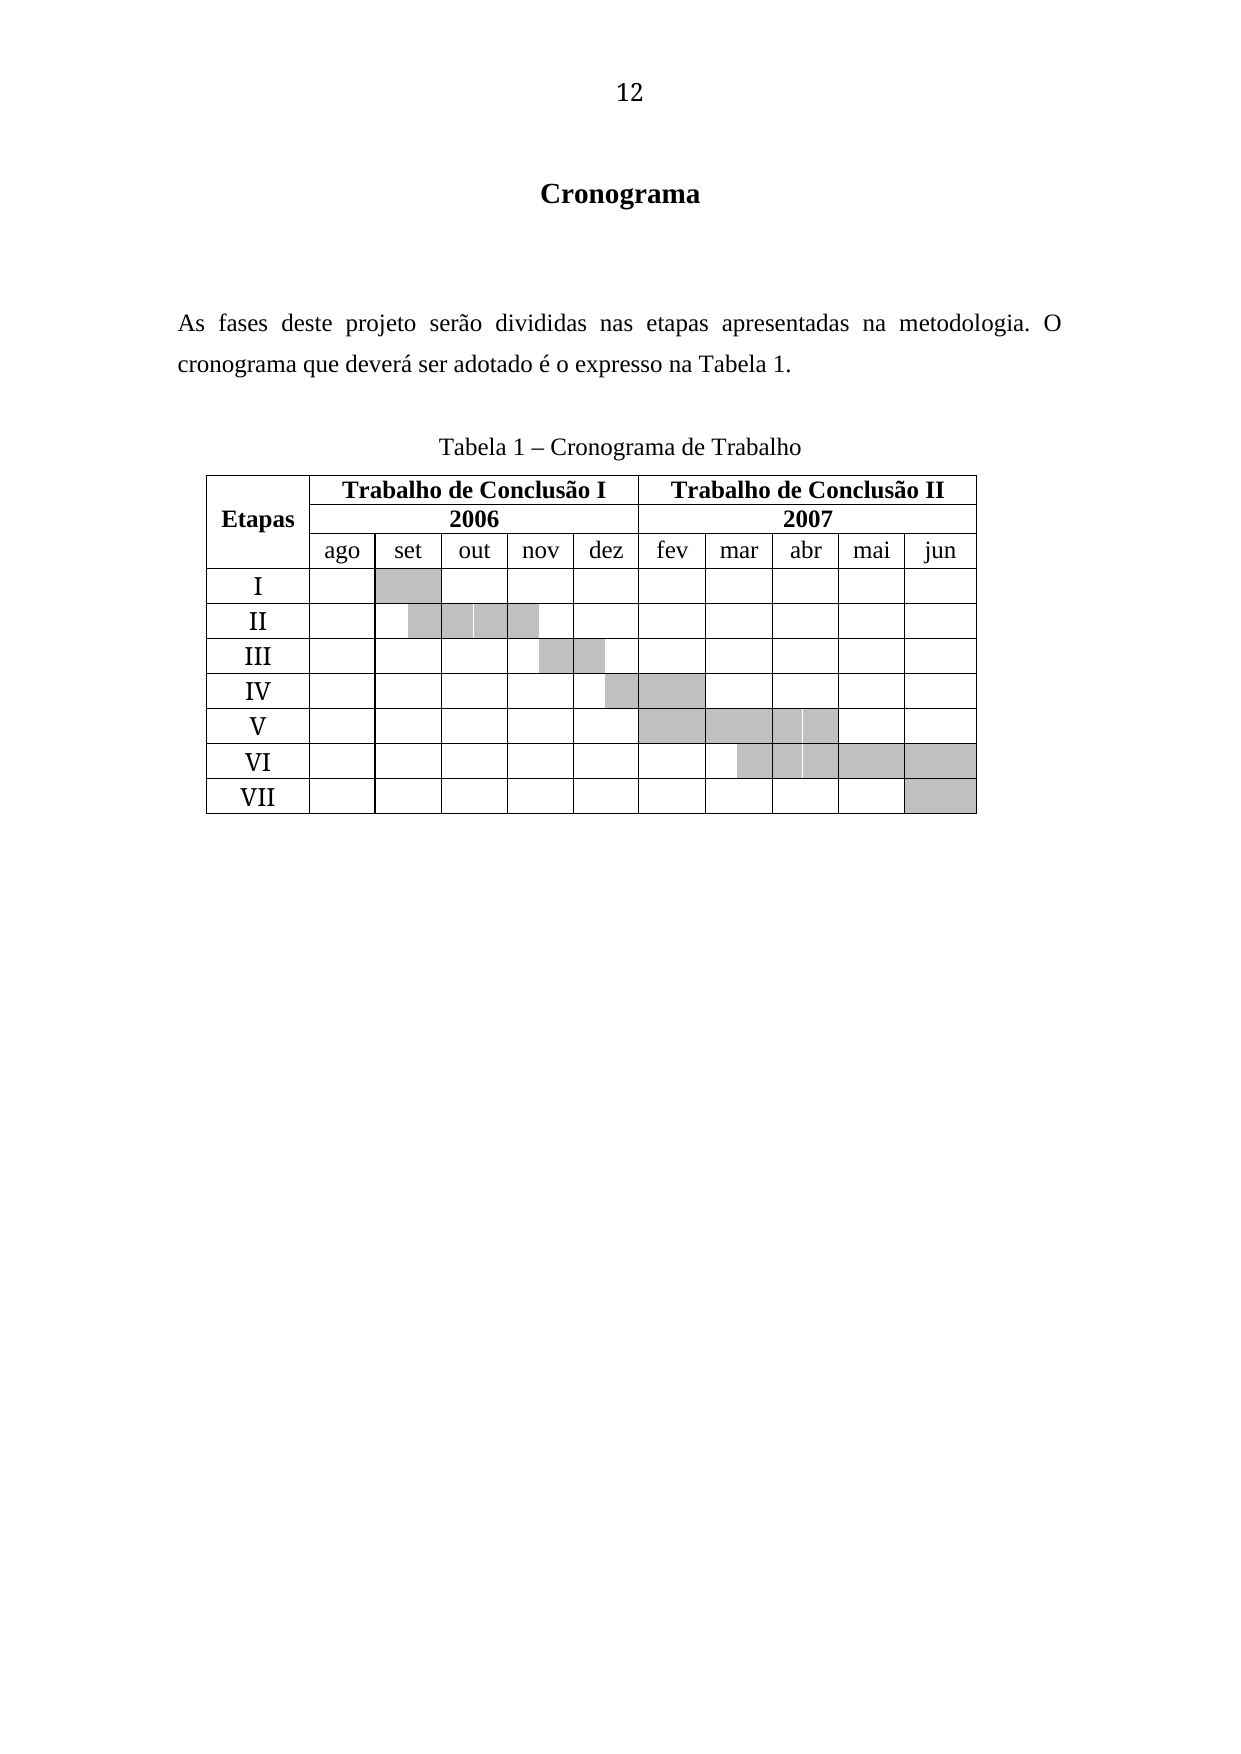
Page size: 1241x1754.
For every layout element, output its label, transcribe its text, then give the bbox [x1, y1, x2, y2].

table_cell [664, 709, 705, 743]
table_cell [664, 779, 705, 813]
table_cell [310, 744, 342, 778]
table_cell [706, 639, 737, 673]
table_cell [773, 674, 802, 708]
table_cell [605, 674, 638, 708]
table_cell 2007 [639, 505, 976, 532]
table_cell [839, 744, 868, 778]
table_cell [474, 639, 507, 673]
table_cell [474, 709, 507, 743]
table_cell [310, 674, 342, 708]
table_cell [706, 604, 737, 638]
table_cell [639, 674, 664, 708]
table_cell [905, 744, 958, 778]
table_header Trabalho de Conclusão II [639, 476, 976, 504]
table_cell mar [706, 534, 772, 568]
table_cell [803, 569, 838, 603]
table_cell [574, 779, 605, 813]
table_cell [868, 779, 904, 813]
table_cell [539, 604, 573, 638]
table_cell fev [639, 534, 705, 568]
table_cell [474, 779, 507, 813]
table_cell [868, 744, 904, 778]
table_cell [605, 779, 638, 813]
table_cell [442, 674, 473, 708]
table_cell [574, 674, 605, 708]
table_cell [706, 779, 737, 813]
table_cell [442, 639, 473, 673]
table_cell [605, 569, 638, 603]
table_cell [376, 744, 408, 778]
table_cell [539, 639, 573, 673]
table_cell [508, 604, 539, 638]
table_cell [737, 779, 772, 813]
table_cell [773, 639, 802, 673]
table_cell [706, 674, 737, 708]
table_cell [737, 569, 772, 603]
table_cell Etapas [207, 504, 309, 532]
table_cell set [376, 534, 441, 568]
table_cell 2006 [310, 505, 638, 532]
table_cell [664, 604, 705, 638]
table_cell [706, 744, 737, 778]
table_cell [868, 639, 904, 673]
table_cell [664, 744, 705, 778]
table_cell [310, 604, 342, 638]
table_cell [376, 569, 408, 603]
table_cell [442, 604, 473, 638]
table_cell [958, 569, 976, 603]
table_cell [342, 779, 374, 813]
table_cell [868, 674, 904, 708]
table_cell IV [207, 674, 309, 708]
table_cell [539, 744, 573, 778]
table_cell [574, 709, 605, 743]
table_cell [539, 709, 573, 743]
table_cell [639, 604, 664, 638]
table_cell [958, 674, 976, 708]
table_cell [310, 779, 342, 813]
table_cell [905, 639, 958, 673]
table_cell [803, 709, 838, 743]
text Tabela 1 – Cronograma de Trabalho [177, 433, 1063, 461]
table_cell [958, 779, 976, 813]
table_cell [574, 744, 605, 778]
table_cell [803, 779, 838, 813]
table_cell [539, 674, 573, 708]
table_cell [803, 604, 838, 638]
table_cell [839, 674, 868, 708]
table_cell [839, 639, 868, 673]
table_cell [664, 639, 705, 673]
table_cell [803, 744, 838, 778]
table_cell [839, 709, 868, 743]
table_cell [958, 639, 976, 673]
table_cell [773, 569, 802, 603]
table_cell [958, 709, 976, 743]
table_cell nov [508, 534, 573, 568]
table_cell [803, 674, 838, 708]
table_cell out [442, 534, 507, 568]
table_cell [442, 779, 473, 813]
table_cell abr [773, 534, 838, 568]
table_cell [474, 744, 507, 778]
table_cell [408, 639, 441, 673]
table_cell [773, 744, 802, 778]
table_cell V [207, 709, 309, 743]
table_cell [508, 709, 539, 743]
table_cell [737, 674, 772, 708]
table_cell [958, 744, 976, 778]
table_cell [868, 709, 904, 743]
table_cell [539, 779, 573, 813]
table_cell [342, 639, 374, 673]
table_cell [664, 569, 705, 603]
table_cell [803, 639, 838, 673]
table_cell [408, 674, 441, 708]
table_cell [905, 604, 958, 638]
table_cell [773, 709, 802, 743]
table_cell [574, 569, 605, 603]
table_cell [376, 604, 408, 638]
table_cell [310, 569, 342, 603]
table_cell [737, 744, 772, 778]
table_cell [706, 709, 737, 743]
table_cell [508, 569, 539, 603]
table_cell ago [310, 534, 374, 568]
table_cell [442, 709, 473, 743]
table_cell [605, 639, 638, 673]
table_cell [376, 639, 408, 673]
table_cell [508, 674, 539, 708]
table_cell II [207, 604, 309, 638]
table_cell [342, 674, 374, 708]
table_cell [868, 604, 904, 638]
table_cell [737, 639, 772, 673]
table_cell mai [839, 534, 904, 568]
subtitle Cronograma [177, 177, 1063, 209]
table_cell [905, 779, 958, 813]
table_cell [737, 709, 772, 743]
table_cell [639, 744, 664, 778]
table_cell [508, 744, 539, 778]
table_cell [664, 674, 705, 708]
table_cell VI [207, 744, 309, 778]
table_cell III [207, 639, 309, 673]
text As fases deste projeto serão divididas nas etapas apresentadas na metodologia. O cronograma que deverá ser adotado é o expresso na Tabela 1. [177, 309, 1063, 378]
table_cell [474, 604, 507, 638]
table_cell dez [574, 534, 638, 568]
table_cell [442, 569, 473, 603]
table_cell [574, 604, 605, 638]
table_cell [958, 604, 976, 638]
table_cell [605, 604, 638, 638]
table_cell [310, 639, 342, 673]
table_cell [706, 569, 737, 603]
table_cell [539, 569, 573, 603]
table_cell [639, 779, 664, 813]
table_cell [605, 709, 638, 743]
table_cell [342, 569, 374, 603]
table_cell [905, 709, 958, 743]
table_cell [376, 709, 408, 743]
table_cell [839, 604, 868, 638]
table_cell [839, 569, 868, 603]
table_cell [905, 569, 958, 603]
table_cell [474, 569, 507, 603]
table_cell [839, 779, 868, 813]
table_cell [442, 744, 473, 778]
table_cell [207, 533, 309, 568]
table_cell [868, 569, 904, 603]
table_cell [508, 639, 539, 673]
table_cell [342, 744, 374, 778]
table_cell jun [905, 534, 976, 568]
table_cell [342, 604, 374, 638]
table_cell [408, 709, 441, 743]
table_cell [408, 779, 441, 813]
table_cell [639, 709, 664, 743]
table_cell [605, 744, 638, 778]
table_cell [574, 639, 605, 673]
table_cell [408, 744, 441, 778]
table_cell [639, 639, 664, 673]
table_cell [773, 604, 802, 638]
table_cell [639, 569, 664, 603]
table_cell [905, 674, 958, 708]
table_cell [737, 604, 772, 638]
table_header Trabalho de Conclusão I [310, 476, 638, 504]
table_cell [408, 604, 441, 638]
table_cell [376, 674, 408, 708]
table_cell [408, 569, 441, 603]
table_cell I [207, 569, 309, 603]
table_cell [310, 709, 342, 743]
table_cell [474, 674, 507, 708]
table_cell [773, 779, 802, 813]
table_cell [342, 709, 374, 743]
table_header [207, 476, 309, 504]
table_cell [508, 779, 539, 813]
table_cell [376, 779, 408, 813]
table_cell VII [207, 779, 309, 813]
